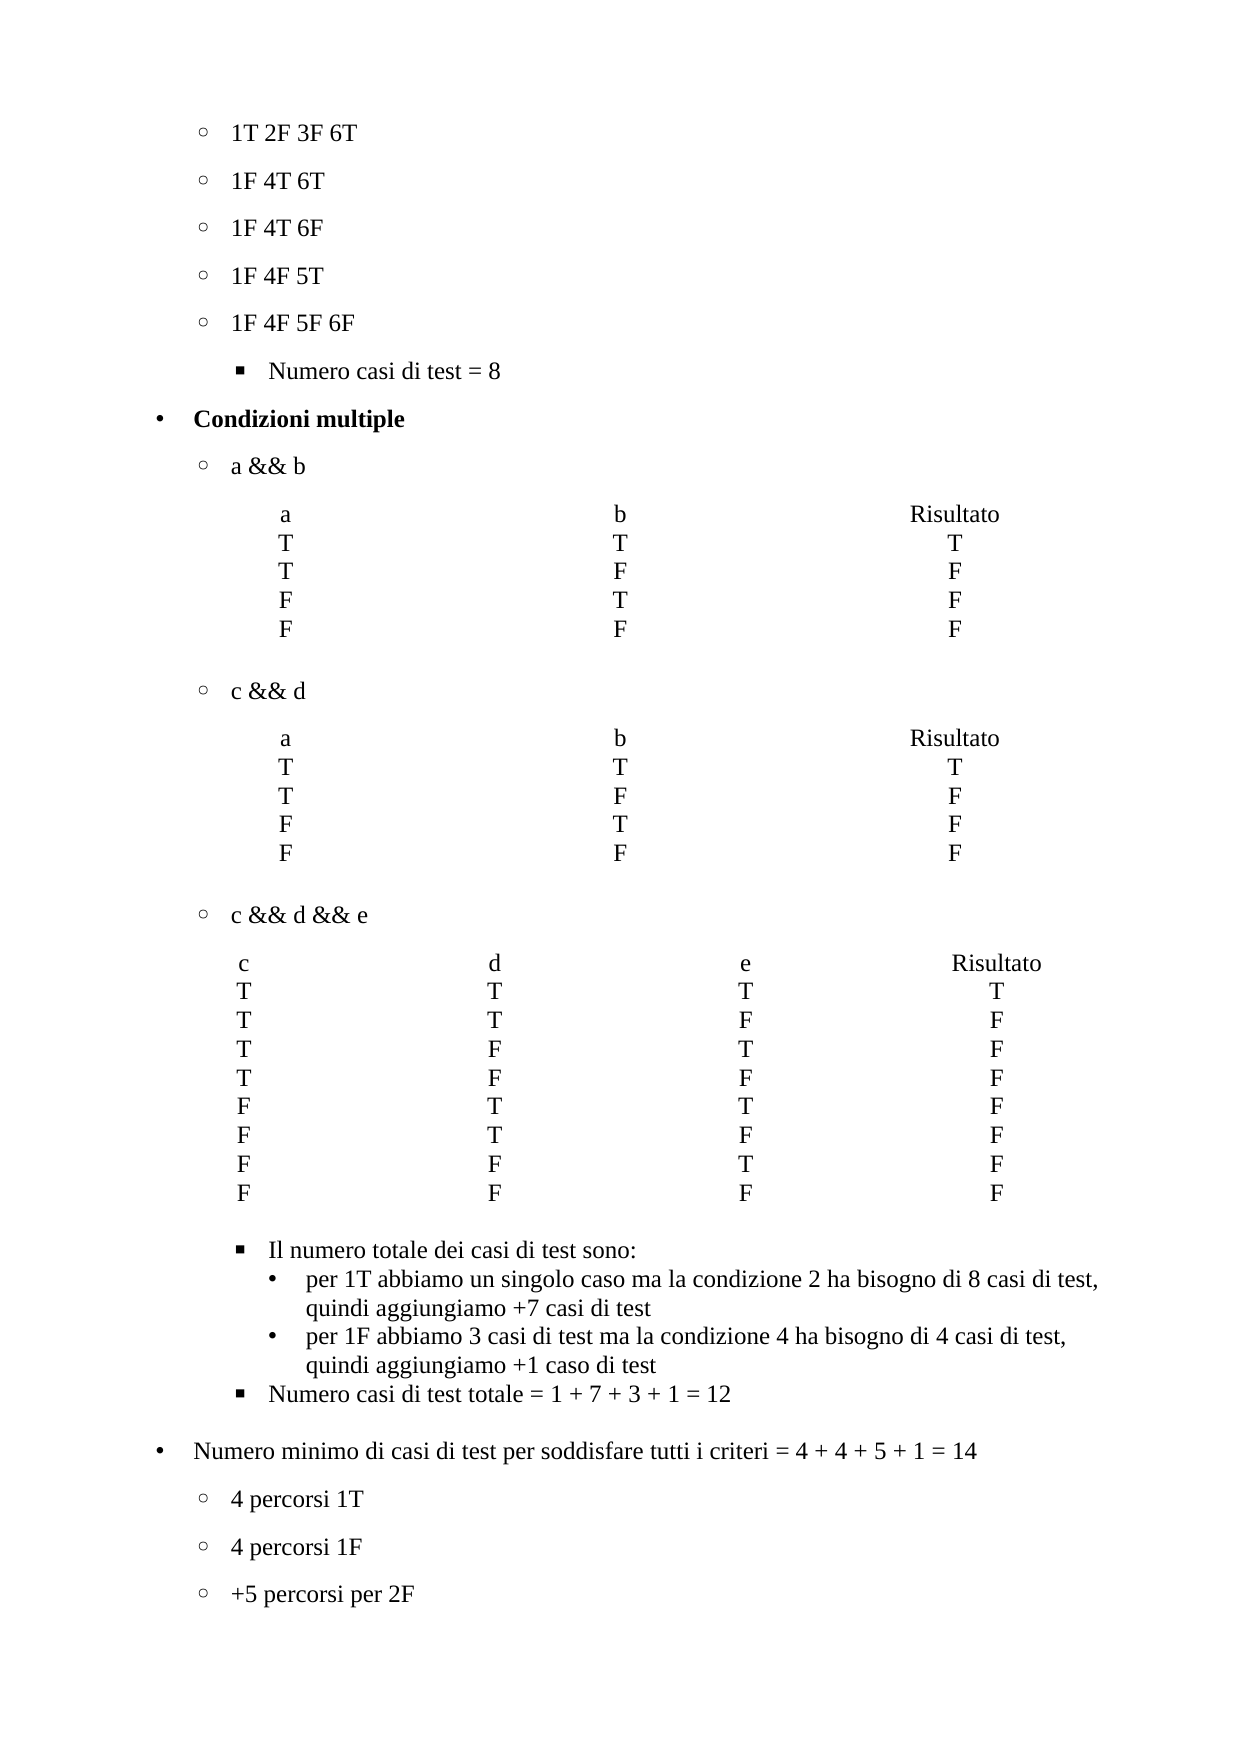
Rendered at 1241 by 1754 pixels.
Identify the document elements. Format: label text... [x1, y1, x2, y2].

table_cell T [453, 585, 787, 614]
table_cell F [871, 1034, 1122, 1063]
list 1F 4F 5F 6F [193, 308, 1122, 337]
table_cell T [453, 810, 787, 838]
table_cell F [369, 1034, 620, 1063]
table_header Risultato [788, 499, 1122, 528]
table_cell F [369, 1178, 620, 1206]
table_cell F [453, 556, 787, 585]
table_cell F [871, 1149, 1122, 1178]
table_cell F [871, 1063, 1122, 1091]
table_cell F [453, 614, 787, 643]
table_cell F [871, 1178, 1122, 1206]
table_header c [118, 948, 369, 976]
table_cell F [118, 614, 453, 643]
table_cell T [118, 1034, 369, 1063]
table_cell F [871, 1005, 1122, 1034]
table_header e [620, 948, 871, 976]
table_cell T [369, 1005, 620, 1034]
table_header b [453, 499, 787, 528]
table_cell F [453, 838, 787, 867]
table_cell F [620, 1120, 871, 1149]
list a && b [193, 451, 1122, 480]
table_cell T [620, 1149, 871, 1178]
table_cell T [453, 528, 787, 556]
table_cell T [118, 528, 453, 556]
table_cell T [788, 528, 1122, 556]
list 1F 4T 6T [193, 166, 1122, 194]
list per 1F abbiamo 3 casi di test ma la condizione 4 ha bisogno di 4 casi di test, quindi aggiungiamo +1 caso di test [268, 1321, 1122, 1379]
list Numero minimo di casi di test per soddisfare tutti i criteri = 4 + 4 + 5 + 1 = 14 [156, 1436, 1122, 1465]
table_header d [369, 948, 620, 976]
table_header a [118, 723, 453, 752]
table_header Risultato [788, 723, 1122, 752]
table_cell T [369, 976, 620, 1005]
list c && d [193, 676, 1122, 704]
list Numero casi di test = 8 [231, 356, 1122, 385]
table_cell T [118, 976, 369, 1005]
table_cell F [788, 838, 1122, 867]
table_cell F [788, 781, 1122, 809]
table_cell F [788, 556, 1122, 585]
table_cell F [871, 1091, 1122, 1120]
table_cell T [369, 1120, 620, 1149]
table_cell F [369, 1063, 620, 1091]
table_cell F [118, 1091, 369, 1120]
table_cell T [788, 752, 1122, 781]
table_cell F [118, 838, 453, 867]
table_cell F [118, 810, 453, 838]
table_header b [453, 723, 787, 752]
list c && d && e [193, 900, 1122, 929]
list 4 percorsi 1F [193, 1532, 1122, 1560]
table_cell F [788, 614, 1122, 643]
table_cell F [788, 585, 1122, 614]
table_cell T [620, 976, 871, 1005]
table_cell F [620, 1178, 871, 1206]
table_cell T [118, 752, 453, 781]
table_cell T [118, 556, 453, 585]
table_cell F [118, 1120, 369, 1149]
table_cell T [453, 752, 787, 781]
table_cell T [871, 976, 1122, 1005]
table_header Risultato [871, 948, 1122, 976]
table_cell F [118, 1178, 369, 1206]
table_cell F [871, 1120, 1122, 1149]
list per 1T abbiamo un singolo caso ma la condizione 2 ha bisogno di 8 casi di test, quindi aggiungiamo +7 casi di test [268, 1264, 1122, 1321]
table_cell F [620, 1063, 871, 1091]
table_header a [118, 499, 453, 528]
table_cell T [369, 1091, 620, 1120]
table_cell F [118, 585, 453, 614]
list 4 percorsi 1T [193, 1484, 1122, 1513]
table_cell F [788, 810, 1122, 838]
list Condizioni multiple [156, 404, 1122, 432]
list 1T 2F 3F 6T [193, 118, 1122, 147]
table_cell F [369, 1149, 620, 1178]
table_cell T [118, 781, 453, 809]
table_cell T [620, 1091, 871, 1120]
list 1F 4F 5T [193, 261, 1122, 290]
list 1F 4T 6F [193, 213, 1122, 242]
table_cell T [118, 1005, 369, 1034]
table_cell T [118, 1063, 369, 1091]
table_cell F [453, 781, 787, 809]
list Il numero totale dei casi di test sono: [231, 1235, 1122, 1264]
table_cell F [118, 1149, 369, 1178]
list +5 percorsi per 2F [193, 1579, 1122, 1608]
table_cell F [620, 1005, 871, 1034]
list Numero casi di test totale = 1 + 7 + 3 + 1 = 12 [231, 1379, 1122, 1408]
table_cell T [620, 1034, 871, 1063]
